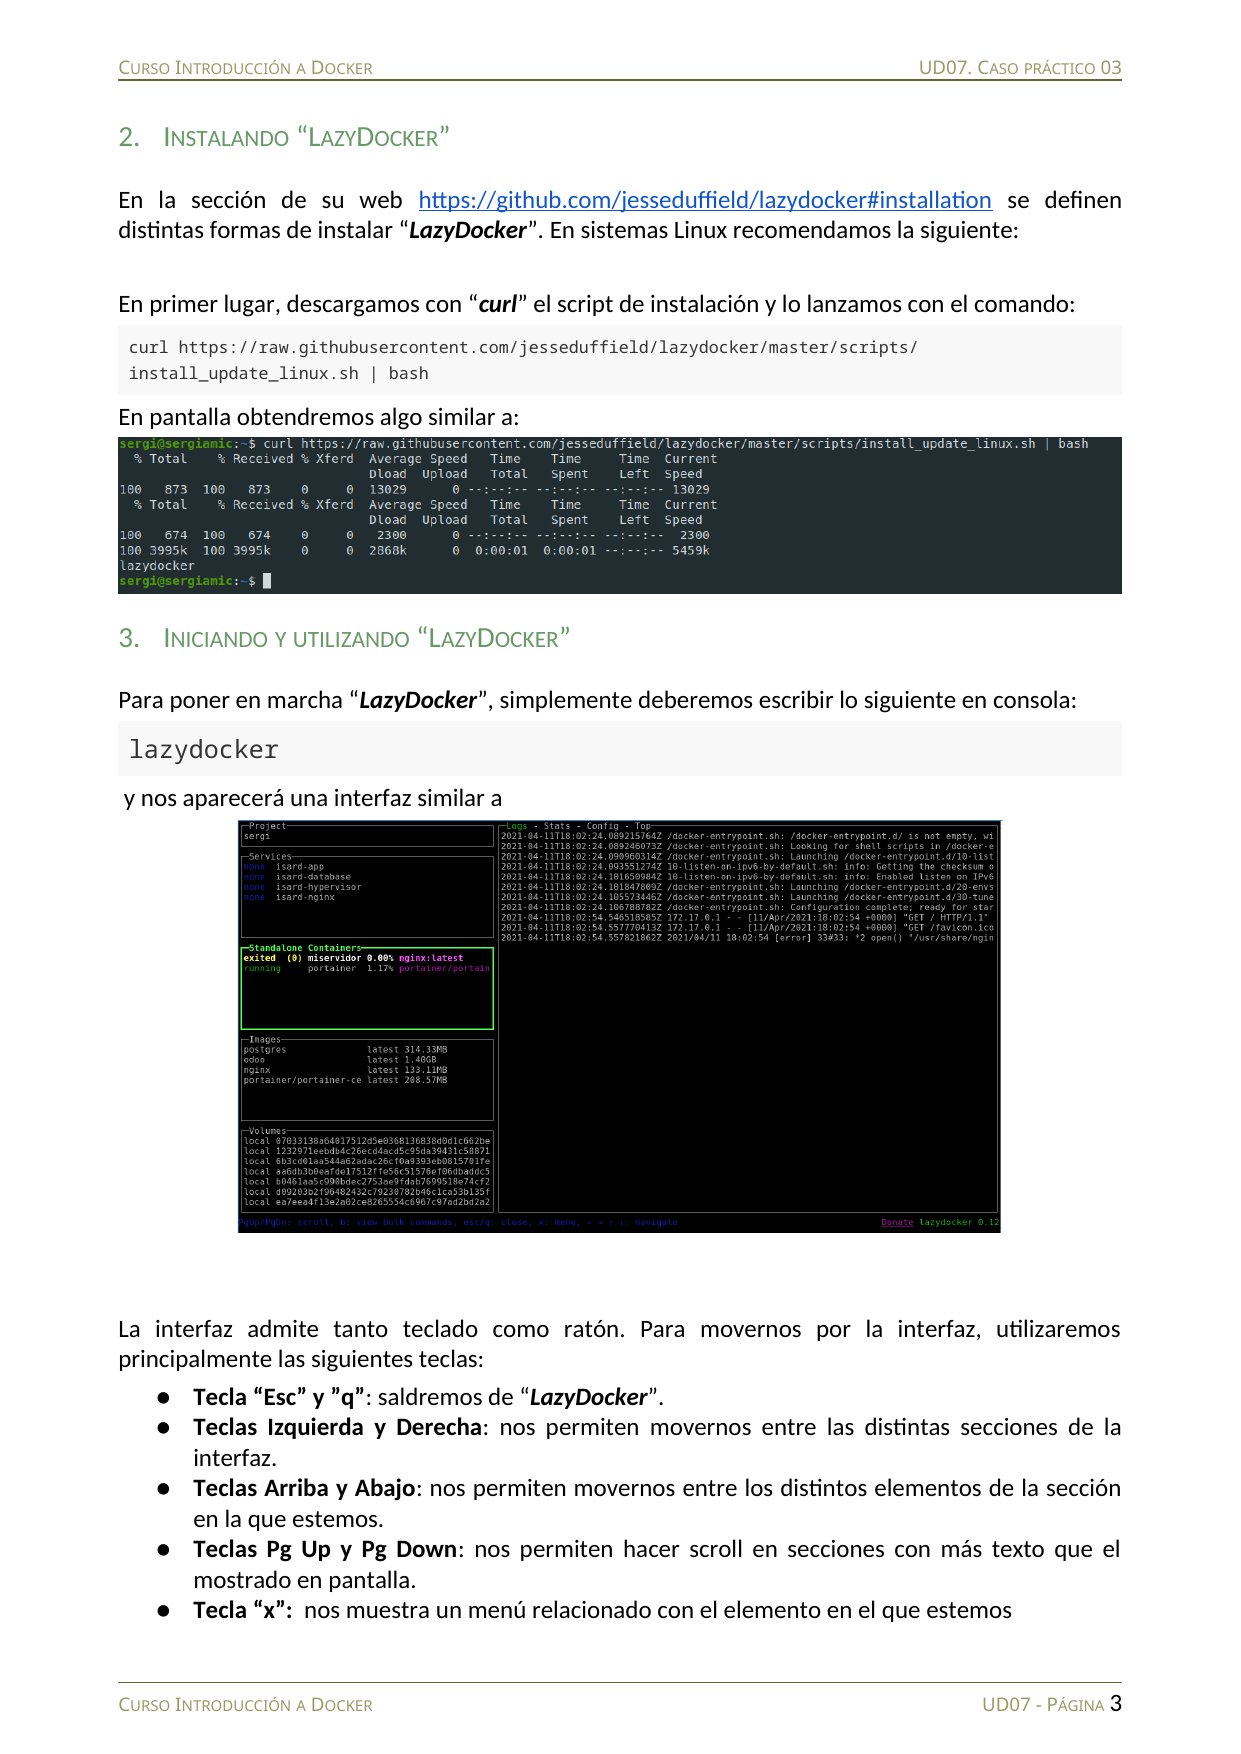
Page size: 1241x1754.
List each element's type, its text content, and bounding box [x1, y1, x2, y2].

text y nos aparecerá una interfaz similar a [118, 782, 1122, 813]
text En pantalla obtendremos algo similar a: [118, 401, 1122, 431]
subtitle Iniciando y utilizando “LazyDocker” [118, 619, 1122, 654]
list Teclas Arriba y Abajo: nos permiten movernos entre los distintos elementos de la sección en la que estemos. [156, 1472, 1122, 1533]
text En primer lugar, descargamos con “curl” el script de instalación y lo lanzamos con el comando: [118, 288, 1122, 319]
subtitle Instalando “LazyDocker” [118, 118, 1122, 154]
picture [237, 819, 1003, 1233]
list Tecla “x”: nos muestra un menú relacionado con el elemento en el que estemos [156, 1594, 1122, 1625]
text En la sección de su web https://github.com/jesseduffield/lazydocker#installation se definen distintas formas de instalar “LazyDocker”. En sistemas Linux recomendamos la siguiente: [118, 184, 1122, 245]
picture [118, 437, 1122, 594]
list Teclas Izquierda y Derecha: nos permiten movernos entre las distintas secciones de la interfaz. [156, 1411, 1122, 1472]
text Para poner en marcha “LazyDocker”, simplemente deberemos escribir lo siguiente en consola: [118, 684, 1122, 715]
table_header curl https://raw.githubusercontent.com/jesseduffield/lazydocker/master/scripts/install_update_linux.sh | bash [118, 325, 1122, 395]
list Teclas Pg Up y Pg Down: nos permiten hacer scroll en secciones con más texto que el mostrado en pantalla. [156, 1533, 1122, 1594]
table_header lazydocker [118, 721, 1122, 776]
text La interfaz admite tanto teclado como ratón. Para movernos por la interfaz, utilizaremos principalmente las siguientes teclas: [118, 1313, 1122, 1374]
list Tecla “Esc” y ”q”: saldremos de “LazyDocker”. [156, 1381, 1122, 1411]
